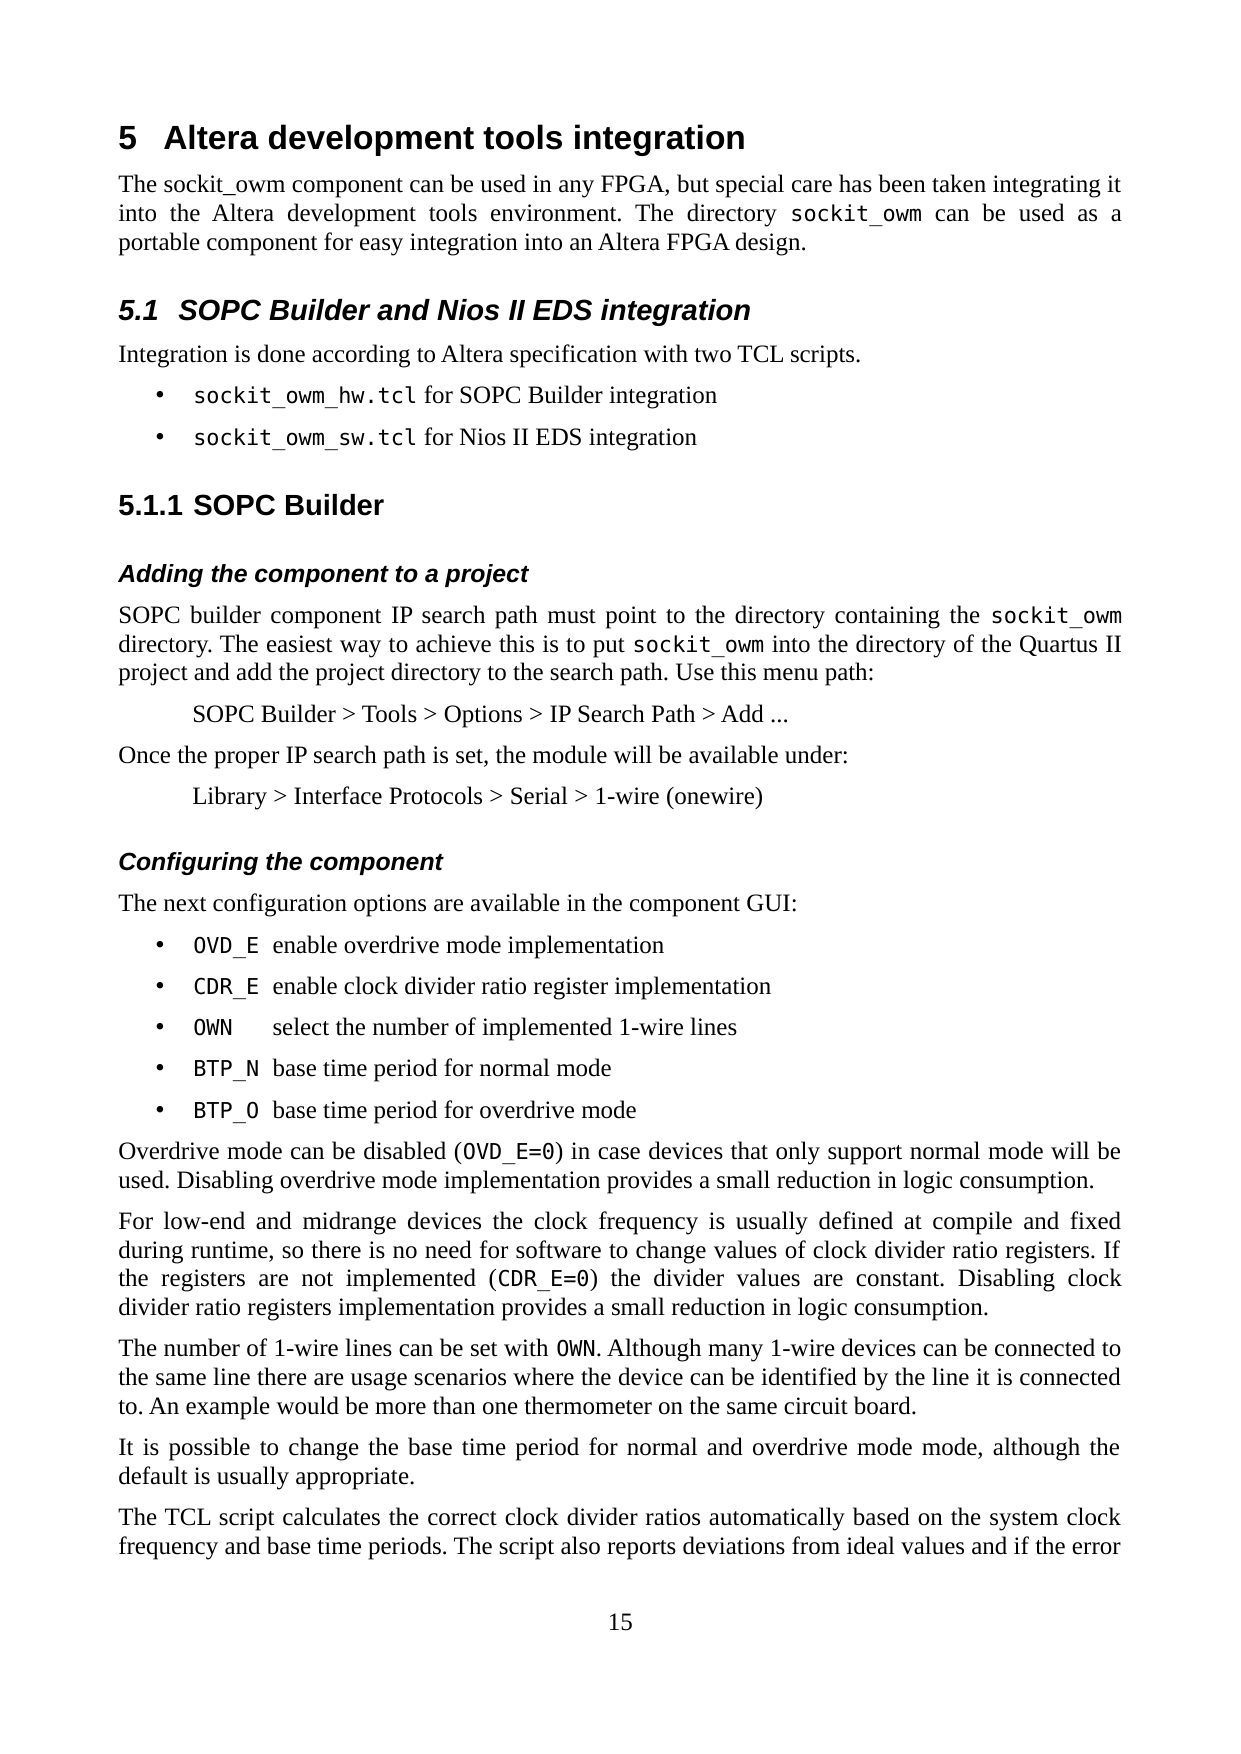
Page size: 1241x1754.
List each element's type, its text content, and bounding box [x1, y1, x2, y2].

text Integration is done according to Altera specification with two TCL scripts. [118, 339, 1122, 368]
list sockit_owm_hw.tcl for SOPC Builder integration [156, 380, 1122, 409]
text SOPC Builder > Tools > Options > IP Search Path > Add ... [118, 699, 1122, 727]
subtitle SOPC Builder and Nios II EDS integration [118, 293, 1122, 327]
subtitle Altera development tools integration [118, 118, 1122, 157]
text Overdrive mode can be disabled (OVD_E=0) in case devices that only support normal mode will be used. Disabling overdrive mode implementation provides a small reduction in logic consumption. [118, 1136, 1122, 1193]
text For low-end and midrange devices the clock frequency is usually defined at compile and fixed during runtime, so there is no need for software to change values of clock divider ratio registers. If the registers are not implemented (CDR_E=0) the divider values are constant. Disabling clock divider ratio registers implementation provides a small reduction in logic consumption. [118, 1206, 1122, 1321]
text Once the proper IP search path is set, the module will be available under: [118, 740, 1122, 769]
text The number of 1-wire lines can be set with OWN. Although many 1-wire devices can be connected to the same line there are usage scenarios where the device can be identified by the line it is connected to. An example would be more than one thermometer on the same circuit board. [118, 1333, 1122, 1420]
subtitle Adding the component to a project [118, 559, 1122, 587]
list sockit_owm_sw.tcl for Nios II EDS integration [156, 422, 1122, 450]
text It is possible to change the base time period for normal and overdrive mode mode, although the default is usually appropriate. [118, 1432, 1122, 1490]
list OWN select the number of implemented 1-wire lines [156, 1012, 1122, 1041]
list BTP_O base time period for overdrive mode [156, 1095, 1122, 1123]
text The sockit_owm component can be used in any FPGA, but special care has been taken integrating it into the Altera development tools environment. The directory sockit_owm can be used as a portable component for easy integration into an Altera FPGA design. [118, 169, 1122, 256]
text The next configuration options are available in the component GUI: [118, 888, 1122, 917]
list OVD_E enable overdrive mode implementation [156, 930, 1122, 958]
text SOPC builder component IP search path must point to the directory containing the sockit_owm directory. The easiest way to achieve this is to put sockit_owm into the directory of the Quartus II project and add the project directory to the search path. Use this menu path: [118, 600, 1122, 686]
text The TCL script calculates the correct clock divider ratios automatically based on the system clock frequency and base time periods. The script also reports deviations from ideal values and if the error [118, 1502, 1122, 1560]
list CDR_E enable clock divider ratio register implementation [156, 971, 1122, 1000]
text Library > Interface Protocols > Serial > 1-wire (onewire) [118, 781, 1122, 810]
subtitle Configuring the component [118, 847, 1122, 876]
subtitle SOPC Builder [118, 488, 1122, 521]
list BTP_N base time period for normal mode [156, 1053, 1122, 1082]
